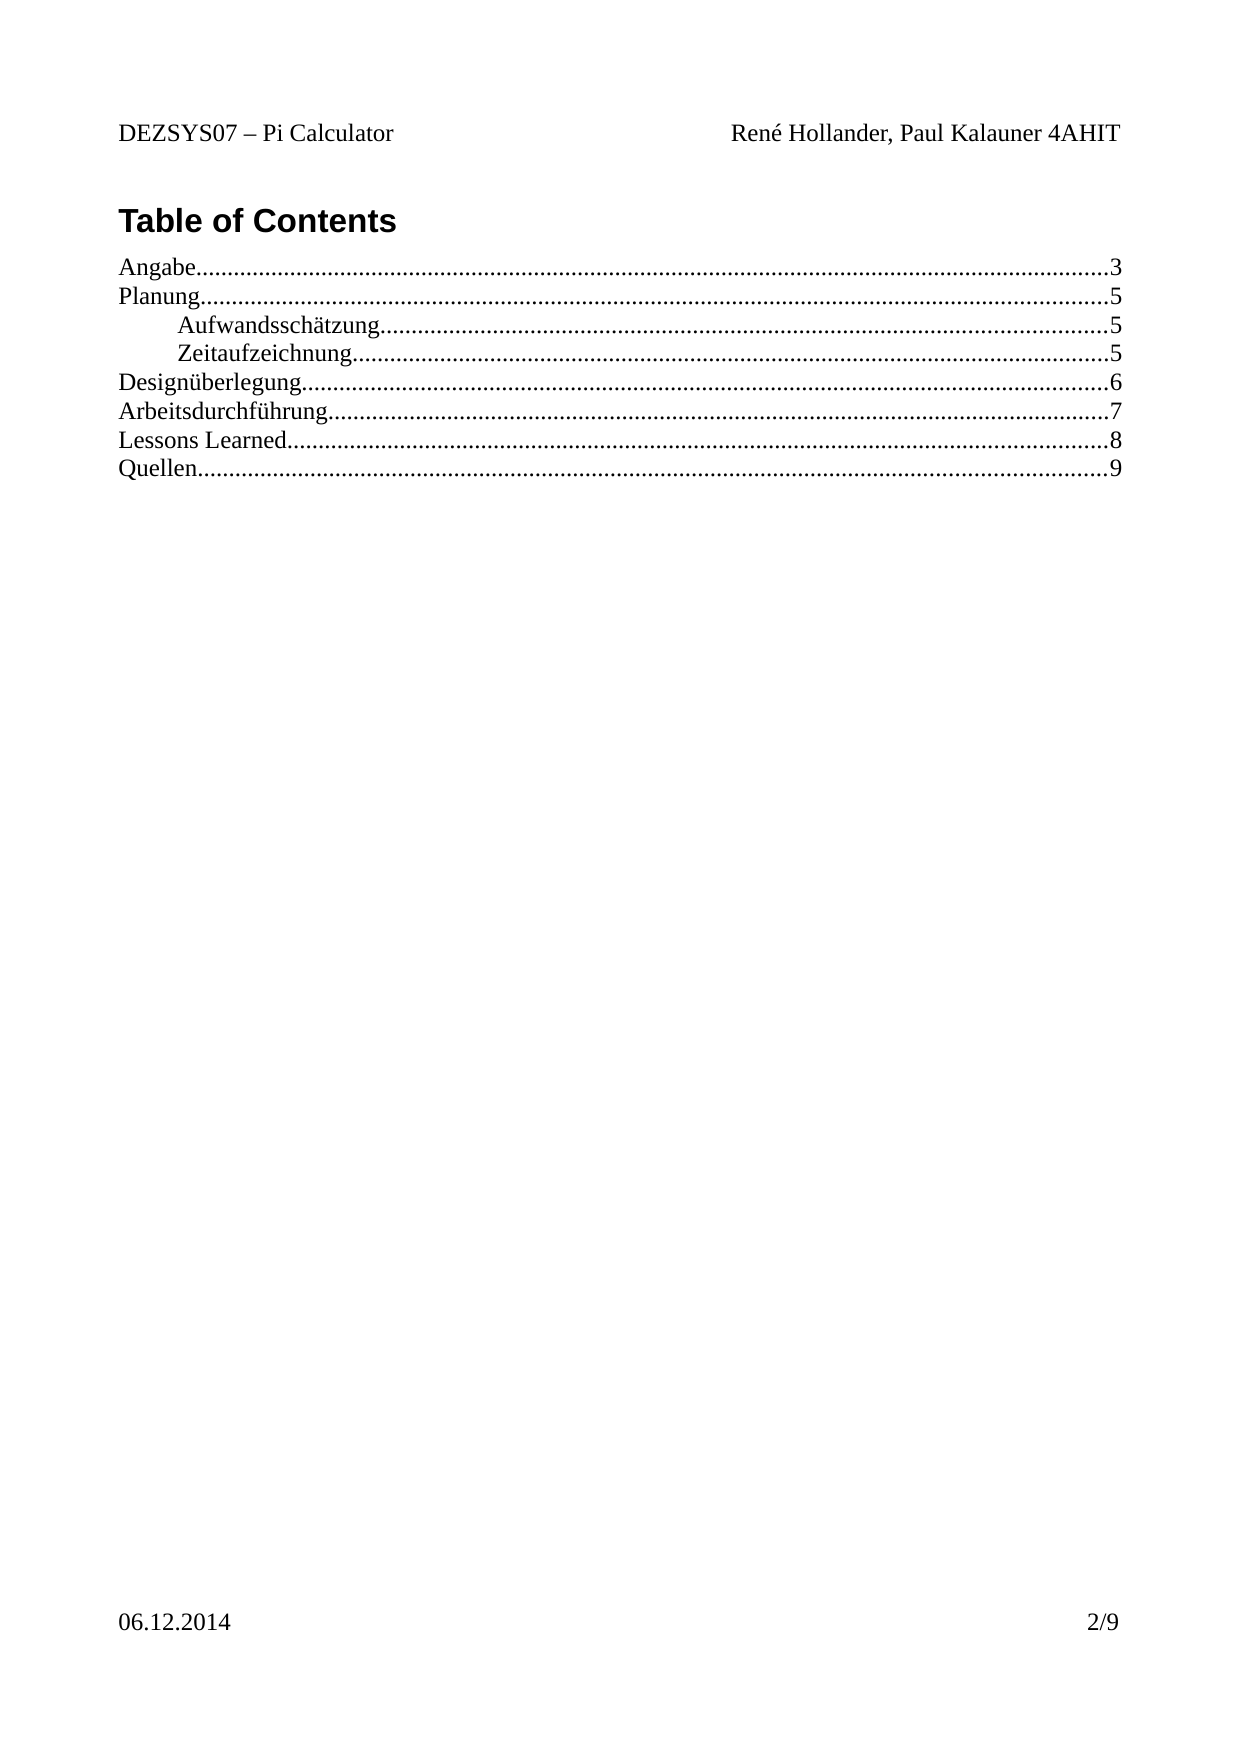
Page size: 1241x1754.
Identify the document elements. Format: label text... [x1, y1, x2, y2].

text Quellen 9 [118, 453, 1122, 482]
text Designüberlegung 6 [118, 367, 1122, 396]
subtitle Table of Contents [118, 201, 1122, 240]
text Arbeitsdurchführung 7 [118, 396, 1122, 425]
text Zeitaufzeichnung 5 [177, 338, 1122, 367]
text Planung 5 [118, 281, 1122, 310]
text Aufwandsschätzung 5 [177, 310, 1122, 338]
text Angabe 3 [118, 252, 1122, 281]
text Lessons Learned 8 [118, 425, 1122, 453]
